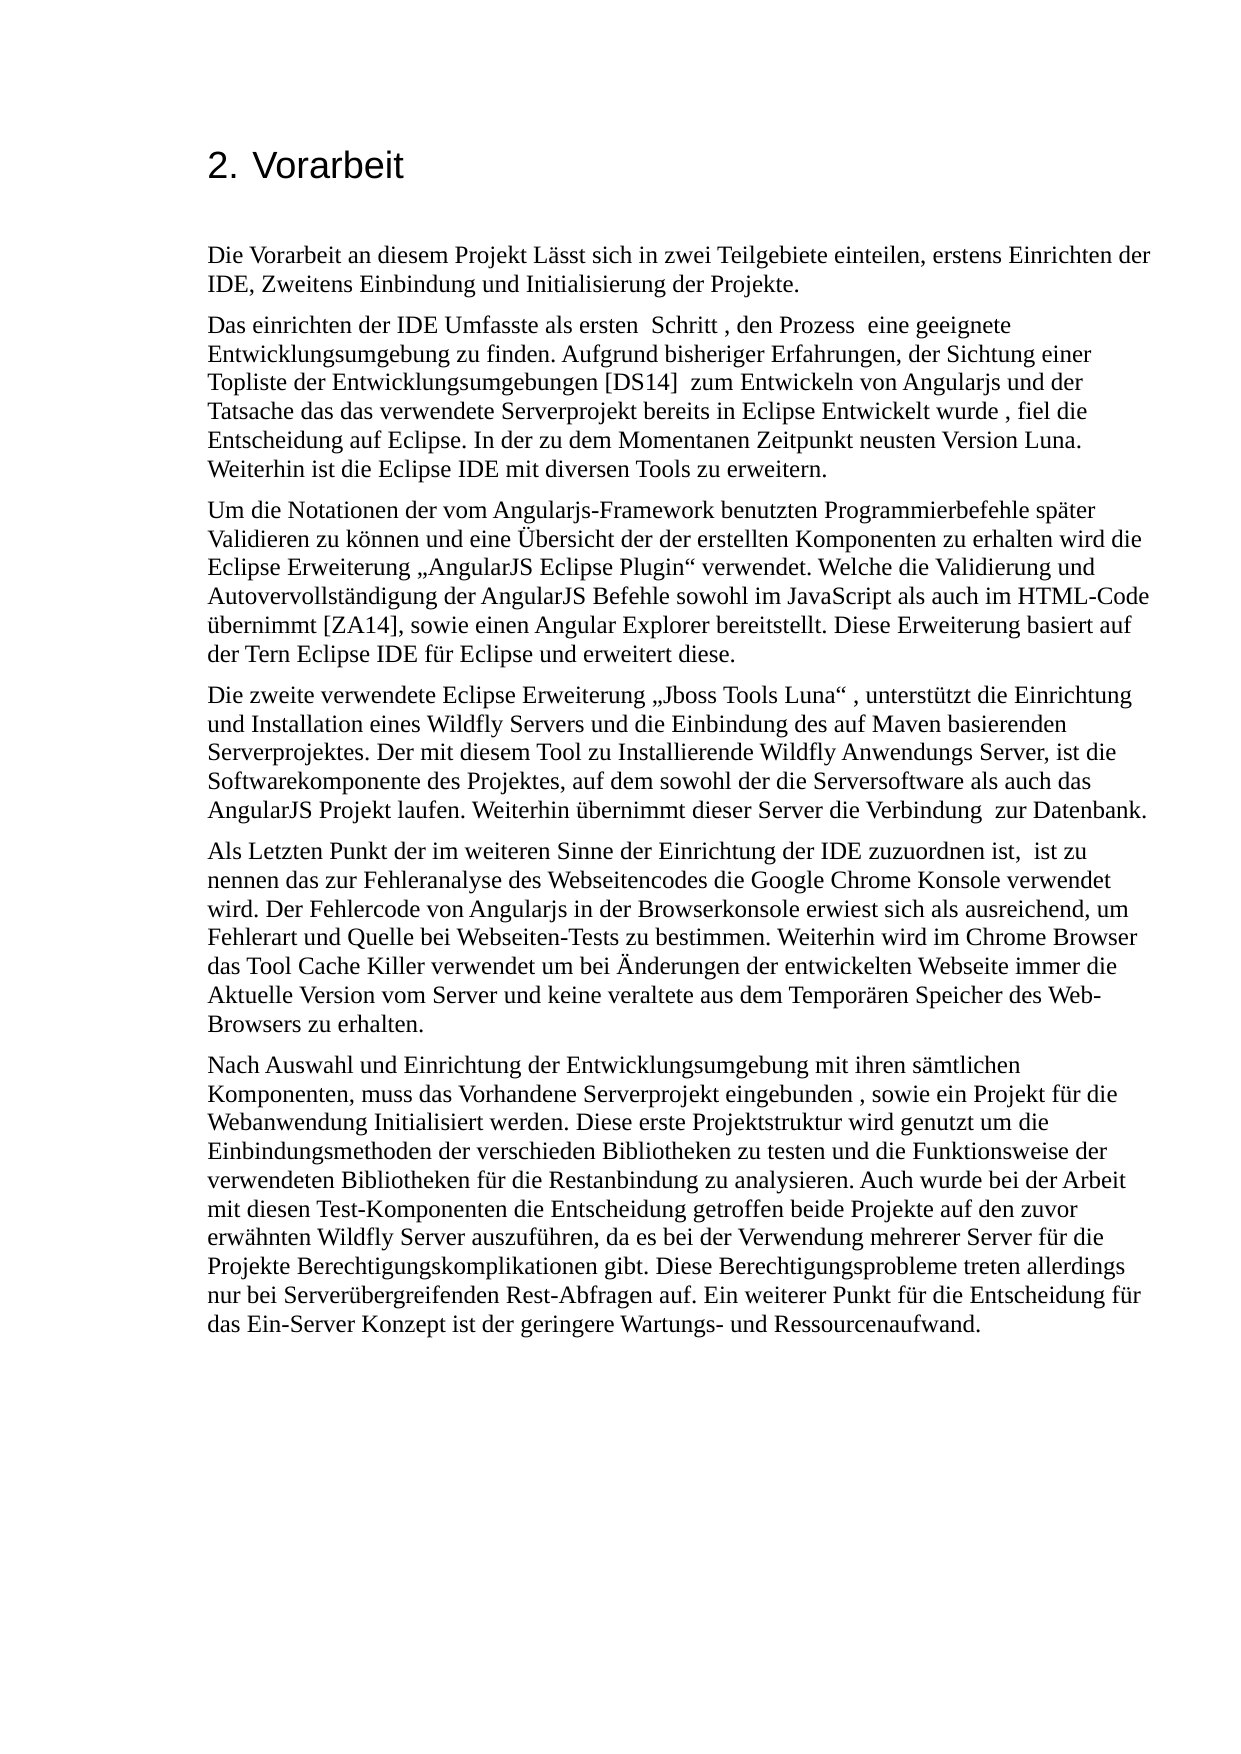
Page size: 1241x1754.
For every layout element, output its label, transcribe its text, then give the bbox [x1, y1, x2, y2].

text Die zweite verwendete Eclipse Erweiterung „Jboss Tools Luna“ , unterstützt die Einrichtung und Installation eines Wildfly Servers und die Einbindung des auf Maven basierenden Serverprojektes. Der mit diesem Tool zu Installierende Wildfly Anwendungs Server, ist die Softwarekomponente des Projektes, auf dem sowohl der die Serversoftware als auch das AngularJS Projekt laufen. Weiterhin übernimmt dieser Server die Verbindung zur Datenbank. [207, 680, 1152, 824]
text Als Letzten Punkt der im weiteren Sinne der Einrichtung der IDE zuzuordnen ist, ist zu nennen das zur Fehleranalyse des Webseitencodes die Google Chrome Konsole verwendet wird. Der Fehlercode von Angularjs in der Browserkonsole erwiest sich als ausreichend, um Fehlerart und Quelle bei Webseiten-Tests zu bestimmen. Weiterhin wird im Chrome Browser das Tool Cache Killer verwendet um bei Änderungen der entwickelten Webseite immer die Aktuelle Version vom Server und keine veraltete aus dem Temporären Speicher des Web-Browsers zu erhalten. [207, 836, 1152, 1037]
text Die Vorarbeit an diesem Projekt Lässt sich in zwei Teilgebiete einteilen, erstens Einrichten der IDE, Zweitens Einbindung und Initialisierung der Projekte. [207, 240, 1152, 297]
text Um die Notationen der vom Angularjs-Framework benutzten Programmierbefehle später Validieren zu können und eine Übersicht der der erstellten Komponenten zu erhalten wird die Eclipse Erweiterung „AngularJS Eclipse Plugin“ verwendet. Welche die Validierung und Autovervollständigung der AngularJS Befehle sowohl im JavaScript als auch im HTML-Code übernimmt [ZA14], sowie einen Angular Explorer bereitstellt. Diese Erweiterung basiert auf der Tern Eclipse IDE für Eclipse und erweitert diese. [207, 495, 1152, 667]
text Das einrichten der IDE Umfasste als ersten Schritt , den Prozess eine geeignete Entwicklungsumgebung zu finden. Aufgrund bisheriger Erfahrungen, der Sichtung einer Topliste der Entwicklungsumgebungen [DS14] zum Entwickeln von Angularjs und der Tatsache das das verwendete Serverprojekt bereits in Eclipse Entwickelt wurde , fiel die Entscheidung auf Eclipse. In der zu dem Momentanen Zeitpunkt neusten Version Luna. Weiterhin ist die Eclipse IDE mit diversen Tools zu erweitern. [207, 310, 1152, 482]
subtitle Vorarbeit [207, 142, 1152, 186]
text Nach Auswahl und Einrichtung der Entwicklungsumgebung mit ihren sämtlichen Komponenten, muss das Vorhandene Serverprojekt eingebunden , sowie ein Projekt für die Webanwendung Initialisiert werden. Diese erste Projektstruktur wird genutzt um die Einbindungsmethoden der verschieden Bibliotheken zu testen und die Funktionsweise der verwendeten Bibliotheken für die Restanbindung zu analysieren. Auch wurde bei der Arbeit mit diesen Test-Komponenten die Entscheidung getroffen beide Projekte auf den zuvor erwähnten Wildfly Server auszuführen, da es bei der Verwendung mehrerer Server für die Projekte Berechtigungskomplikationen gibt. Diese Berechtigungsprobleme treten allerdings nur bei Serverübergreifenden Rest-Abfragen auf. Ein weiterer Punkt für die Entscheidung für das Ein-Server Konzept ist der geringere Wartungs- und Ressourcenaufwand. [207, 1050, 1152, 1337]
